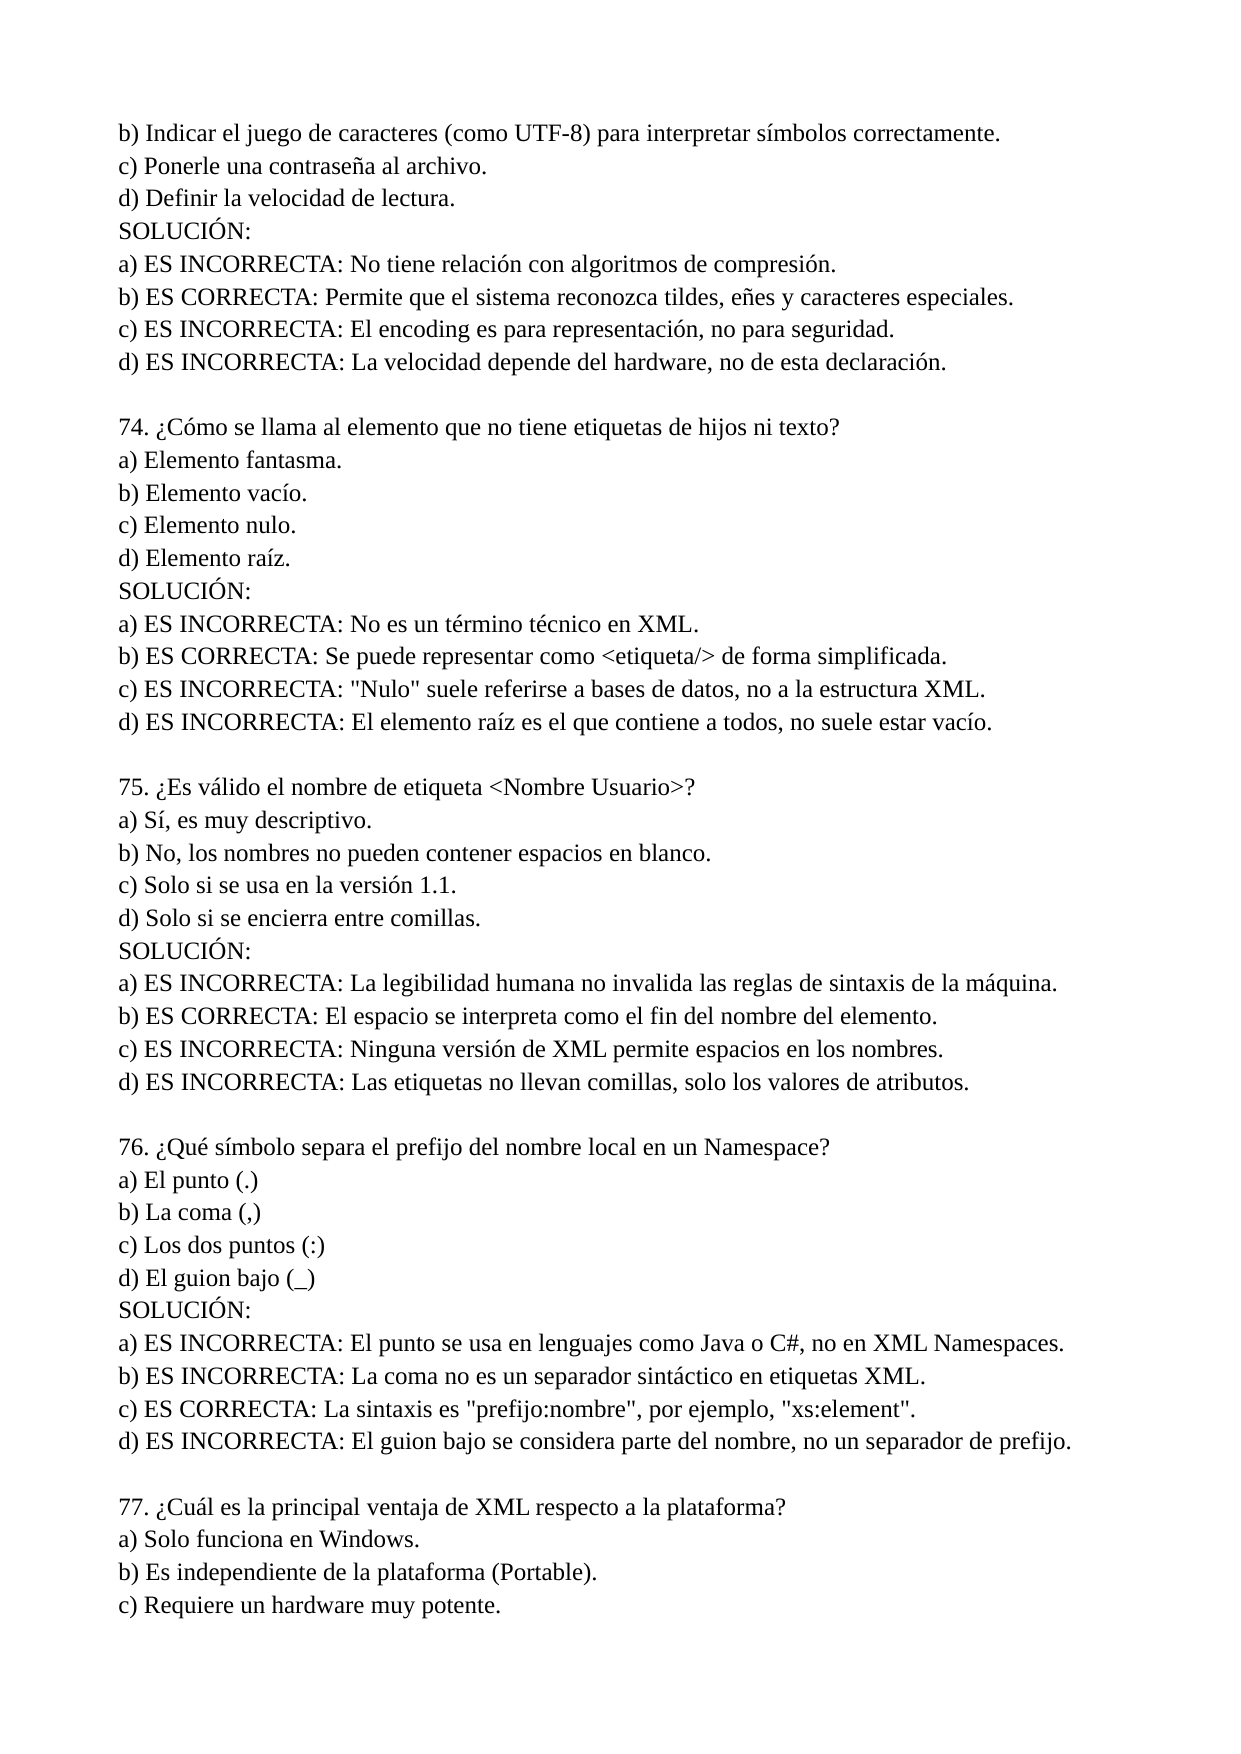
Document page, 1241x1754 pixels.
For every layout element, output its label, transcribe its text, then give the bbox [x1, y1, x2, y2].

text c) ES INCORRECTA: "Nulo" suele referirse a bases de datos, no a la estructura XML. [118, 674, 1122, 703]
text c) Elemento nulo. [118, 511, 1122, 539]
text b) ES INCORRECTA: La coma no es un separador sintáctico en etiquetas XML. [118, 1361, 1122, 1390]
text d) El guion bajo (_) [118, 1263, 1122, 1292]
text b) Es independiente de la plataforma (Portable). [118, 1557, 1122, 1586]
text a) ES INCORRECTA: No tiene relación con algoritmos de compresión. [118, 249, 1122, 278]
text b) ES CORRECTA: Permite que el sistema reconozca tildes, eñes y caracteres especiales. [118, 282, 1122, 310]
text d) ES INCORRECTA: El guion bajo se considera parte del nombre, no un separador de prefijo. [118, 1426, 1122, 1455]
text SOLUCIÓN: [118, 1296, 1122, 1324]
text SOLUCIÓN: [118, 216, 1122, 245]
text a) Sí, es muy descriptivo. [118, 805, 1122, 834]
text d) ES INCORRECTA: Las etiquetas no llevan comillas, solo los valores de atributos. [118, 1067, 1122, 1095]
text 75. ¿Es válido el nombre de etiqueta <Nombre Usuario>? [118, 772, 1122, 801]
text a) El punto (.) [118, 1165, 1122, 1193]
text d) Definir la velocidad de lectura. [118, 183, 1122, 212]
text c) ES INCORRECTA: Ninguna versión de XML permite espacios en los nombres. [118, 1034, 1122, 1063]
text a) Elemento fantasma. [118, 445, 1122, 474]
text c) ES CORRECTA: La sintaxis es "prefijo:nombre", por ejemplo, "xs:element". [118, 1394, 1122, 1422]
text c) Solo si se usa en la versión 1.1. [118, 870, 1122, 899]
text SOLUCIÓN: [118, 576, 1122, 605]
text c) Los dos puntos (:) [118, 1230, 1122, 1259]
text SOLUCIÓN: [118, 936, 1122, 964]
text b) ES CORRECTA: Se puede representar como <etiqueta/> de forma simplificada. [118, 641, 1122, 670]
text a) Solo funciona en Windows. [118, 1524, 1122, 1553]
text a) ES INCORRECTA: La legibilidad humana no invalida las reglas de sintaxis de la máquina. [118, 968, 1122, 997]
text d) Solo si se encierra entre comillas. [118, 903, 1122, 932]
text a) ES INCORRECTA: No es un término técnico en XML. [118, 609, 1122, 637]
text b) Indicar el juego de caracteres (como UTF-8) para interpretar símbolos correctamente. [118, 118, 1122, 147]
text b) ES CORRECTA: El espacio se interpreta como el fin del nombre del elemento. [118, 1001, 1122, 1030]
text c) Ponerle una contraseña al archivo. [118, 151, 1122, 179]
text a) ES INCORRECTA: El punto se usa en lenguajes como Java o C#, no en XML Namespaces. [118, 1328, 1122, 1357]
text c) Requiere un hardware muy potente. [118, 1590, 1122, 1619]
text b) La coma (,) [118, 1197, 1122, 1226]
text 77. ¿Cuál es la principal ventaja de XML respecto a la plataforma? [118, 1492, 1122, 1521]
text 76. ¿Qué símbolo separa el prefijo del nombre local en un Namespace? [118, 1132, 1122, 1161]
text d) Elemento raíz. [118, 543, 1122, 572]
text c) ES INCORRECTA: El encoding es para representación, no para seguridad. [118, 314, 1122, 343]
text b) No, los nombres no pueden contener espacios en blanco. [118, 838, 1122, 866]
text d) ES INCORRECTA: La velocidad depende del hardware, no de esta declaración. [118, 347, 1122, 376]
text d) ES INCORRECTA: El elemento raíz es el que contiene a todos, no suele estar vacío. [118, 707, 1122, 736]
text b) Elemento vacío. [118, 478, 1122, 507]
text 74. ¿Cómo se llama al elemento que no tiene etiquetas de hijos ni texto? [118, 412, 1122, 441]
